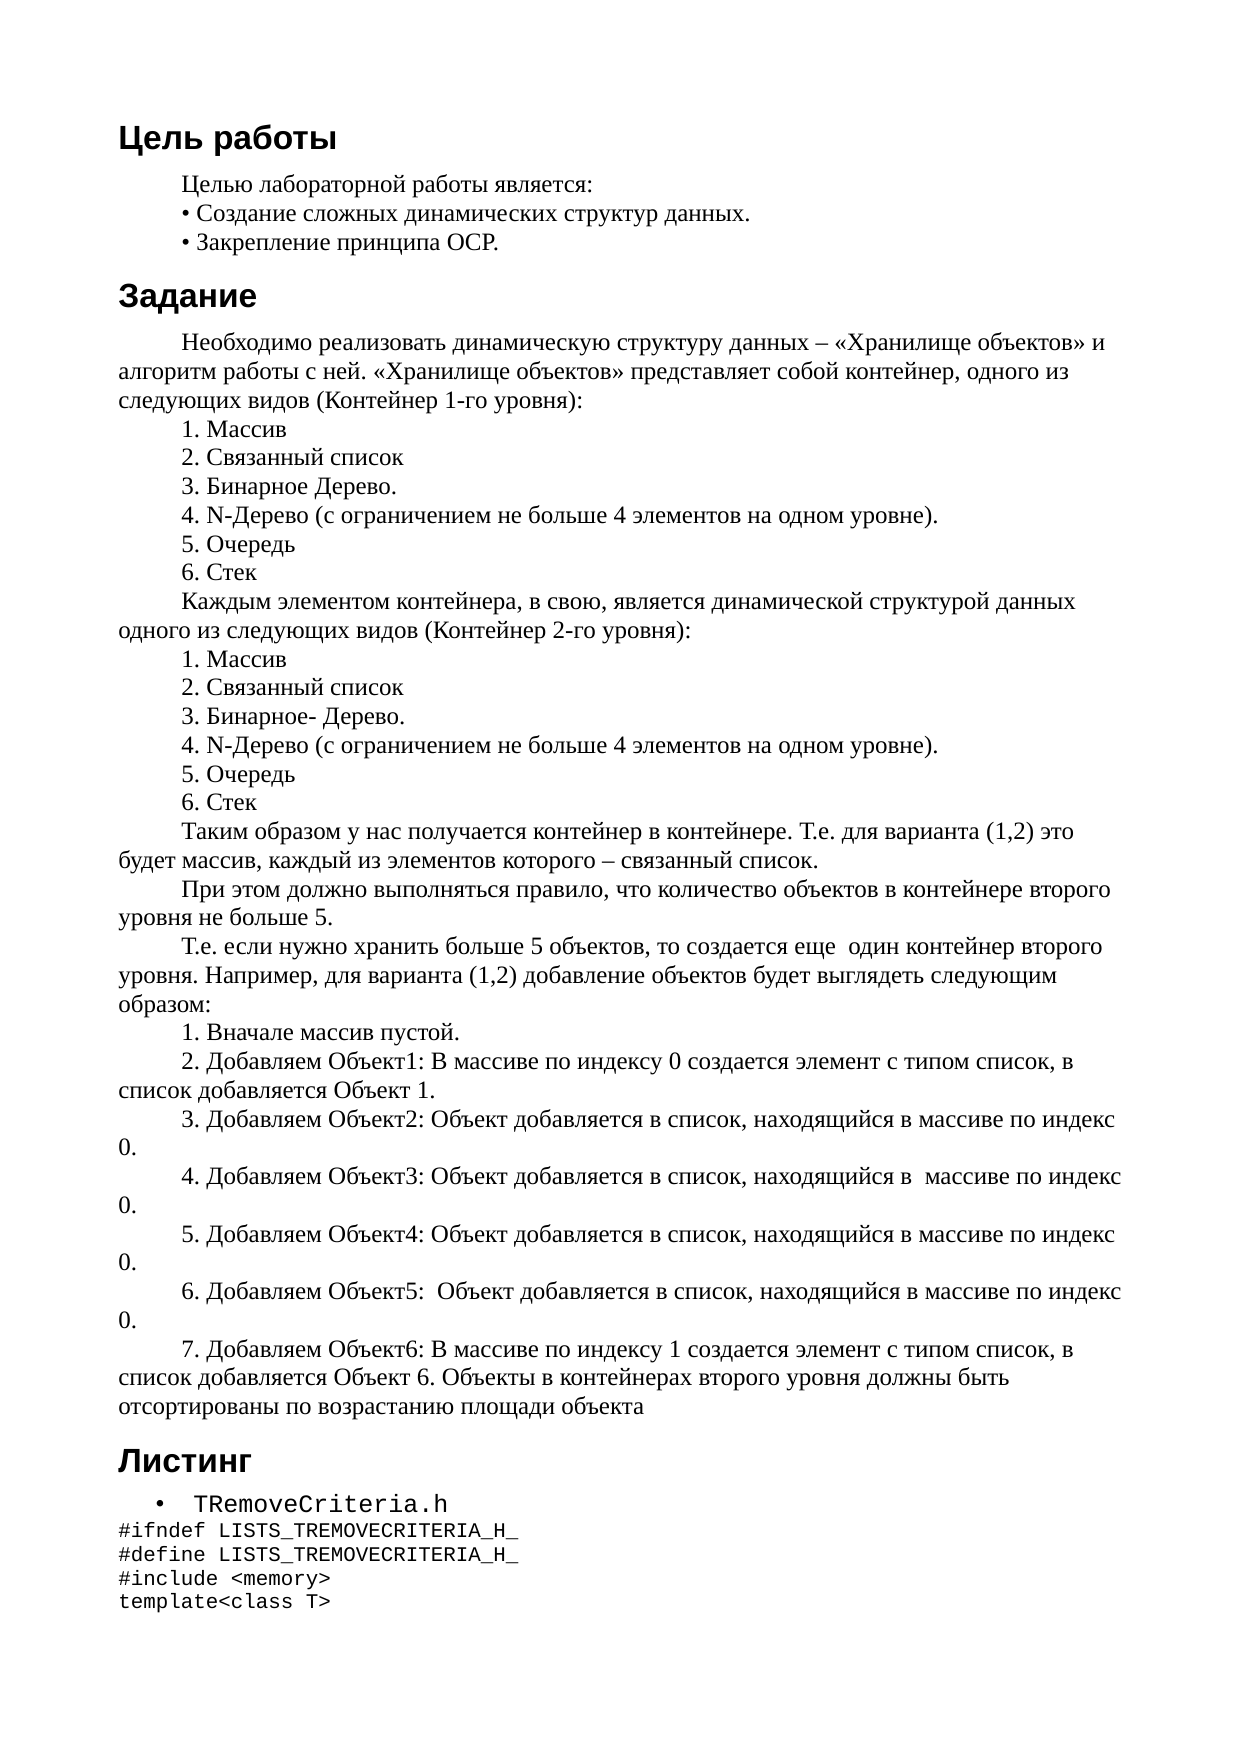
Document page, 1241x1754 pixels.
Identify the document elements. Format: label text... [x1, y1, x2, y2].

text Каждым элементом контейнера, в свою, является динамической структурой данных одного из следующих видов (Контейнер 2-го уровня): [118, 586, 1122, 644]
text 3. Бинарное- Дерево. [118, 701, 1122, 730]
text 7. Добавляем Объект6: В массиве по индексу 1 создается элемент с типом список, в список добавляется Объект 6. Объекты в контейнерах второго уровня должны быть отсортированы по возрастанию площади объекта [118, 1334, 1122, 1420]
text 5. Очередь [118, 529, 1122, 557]
text Необходимо реализовать динамическую структуру данных – «Хранилище объектов» и алгоритм работы с ней. «Хранилище объектов» представляет собой контейнер, одного из следующих видов (Контейнер 1-го уровня): [118, 327, 1122, 414]
text 3. Добавляем Объект2: Объект добавляется в список, находящийся в массиве по индекс 0. [118, 1104, 1122, 1161]
text 4. N-Дерево (с ограничением не больше 4 элементов на одном уровне). [118, 730, 1122, 759]
text template<class T> [118, 1591, 1122, 1615]
text 4. Добавляем Объект3: Объект добавляется в список, находящийся в массиве по индекс 0. [118, 1161, 1122, 1219]
text 1. Массив [118, 644, 1122, 672]
text 2. Связанный список [118, 442, 1122, 471]
text Т.е. если нужно хранить больше 5 объектов, то создается еще один контейнер второго уровня. Например, для варианта (1,2) добавление объектов будет выглядеть следующим образом: [118, 931, 1122, 1017]
text Таким образом у нас получается контейнер в контейнере. Т.е. для варианта (1,2) это будет массив, каждый из элементов которого – связанный список. [118, 816, 1122, 874]
text При этом должно выполняться правило, что количество объектов в контейнере второго уровня не больше 5. [118, 874, 1122, 931]
text • Создание сложных динамических структур данных. [118, 198, 1122, 227]
text 2. Связанный список [118, 672, 1122, 701]
subtitle Листинг [118, 1441, 1122, 1479]
text 1. Вначале массив пустой. [118, 1017, 1122, 1046]
text #ifndef LISTS_TREMOVECRITERIA_H_ [118, 1520, 1122, 1544]
subtitle Цель работы [118, 118, 1122, 157]
list TRemoveCriteria.h [156, 1492, 1122, 1520]
text Целью лабораторной работы является: [118, 169, 1122, 198]
text 6. Стек [118, 787, 1122, 816]
text 2. Добавляем Объект1: В массиве по индексу 0 создается элемент с типом список, в список добавляется Объект 1. [118, 1046, 1122, 1104]
text 1. Массив [118, 414, 1122, 442]
text 5. Добавляем Объект4: Объект добавляется в список, находящийся в массиве по индекс 0. [118, 1219, 1122, 1276]
subtitle Задание [118, 276, 1122, 315]
text 6. Стек [118, 557, 1122, 586]
text 3. Бинарное Дерево. [118, 471, 1122, 500]
text 6. Добавляем Объект5: Объект добавляется в список, находящийся в массиве по индекс 0. [118, 1276, 1122, 1334]
text #define LISTS_TREMOVECRITERIA_H_ [118, 1544, 1122, 1568]
text #include <memory> [118, 1568, 1122, 1591]
text 4. N-Дерево (с ограничением не больше 4 элементов на одном уровне). [118, 500, 1122, 529]
text 5. Очередь [118, 759, 1122, 787]
text • Закрепление принципа OCP. [118, 227, 1122, 256]
